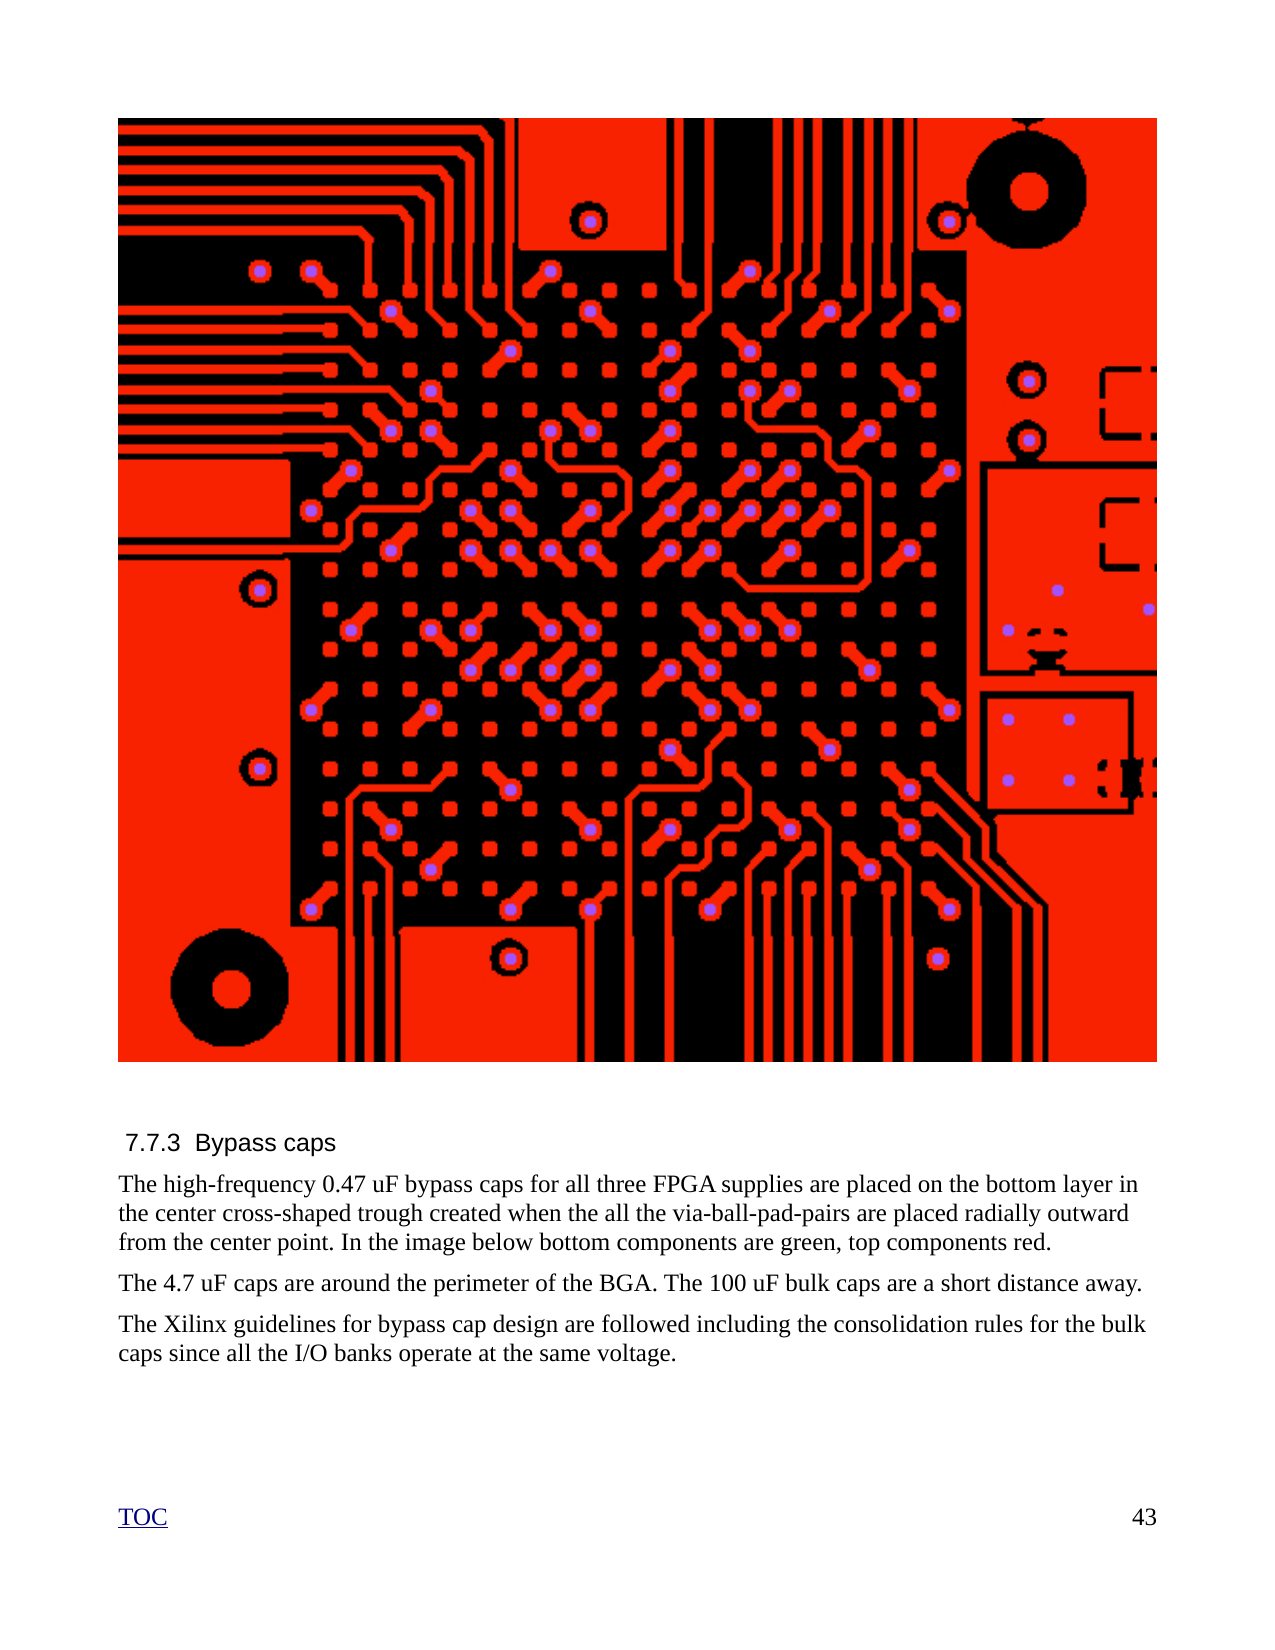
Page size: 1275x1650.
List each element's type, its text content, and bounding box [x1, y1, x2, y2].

text The Xilinx guidelines for bypass cap design are followed including the consolidation rules for the bulk caps since all the I/O banks operate at the same voltage. [118, 1309, 1157, 1367]
text The high-frequency 0.47 uF bypass caps for all three FPGA supplies are placed on the bottom layer in the center cross-shaped trough created when the all the via-ball-pad-pairs are placed radially outward from the center point. In the image below bottom components are green, top components red. [118, 1169, 1157, 1256]
text The 4.7 uF caps are around the perimeter of the BGA. The 100 uF bulk caps are a short distance away. [118, 1268, 1157, 1297]
picture [118, 118, 1157, 1062]
subtitle Bypass caps [118, 1128, 1157, 1157]
